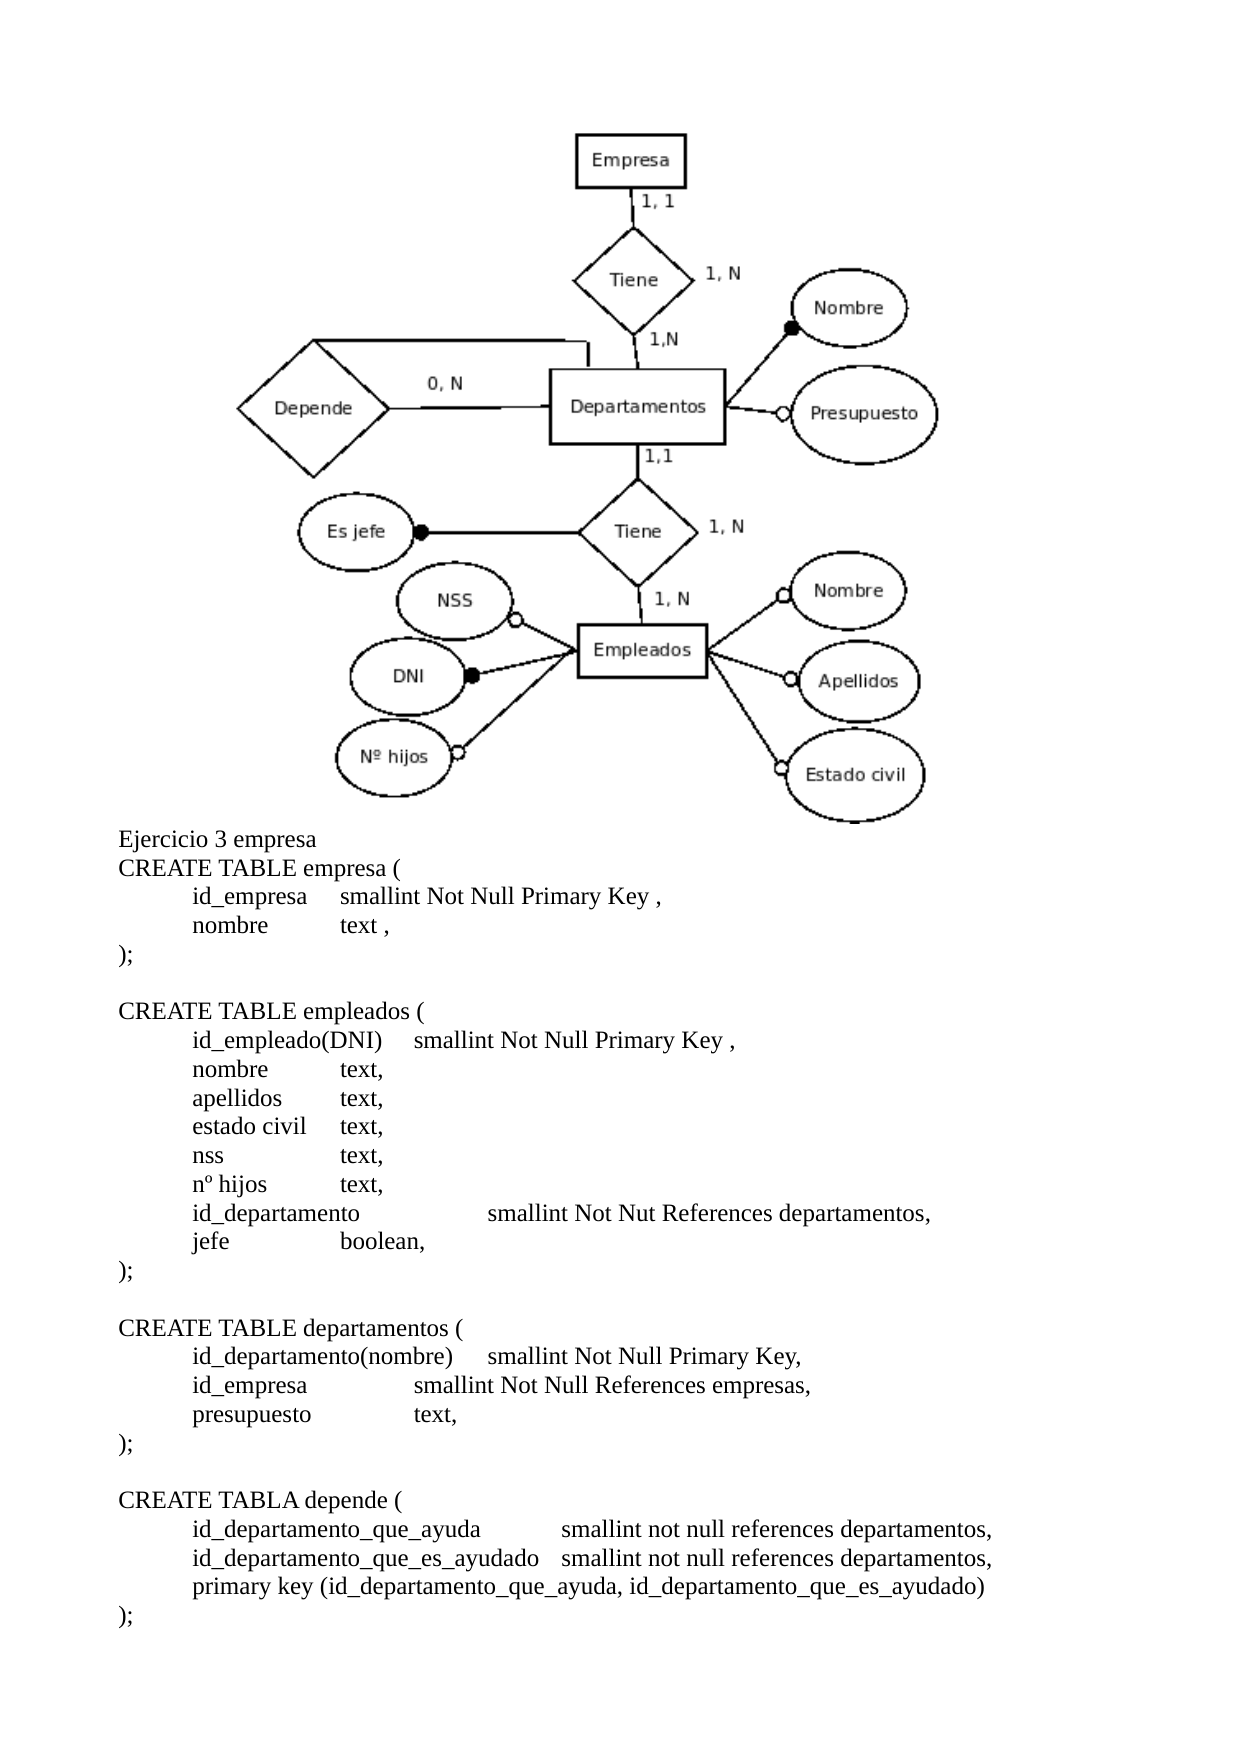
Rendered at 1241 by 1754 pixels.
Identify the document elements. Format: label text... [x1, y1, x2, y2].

text id_departamento_que_es_ayudado smallint not null references departamentos, [118, 1543, 1122, 1571]
text CREATE TABLE departamentos ( [118, 1313, 1122, 1341]
text nss text, [118, 1140, 1122, 1169]
text id_empresa smallint Not Null References empresas, [118, 1370, 1122, 1399]
text ); [118, 1600, 1122, 1629]
text nombre text, [118, 1054, 1122, 1083]
text ); [118, 1428, 1122, 1456]
text presupuesto text, [118, 1399, 1122, 1428]
text CREATE TABLA depende ( [118, 1485, 1122, 1514]
text id_departamento smallint Not Nut References departamentos, [118, 1198, 1122, 1226]
text nombre text , [118, 910, 1122, 939]
text ); [118, 939, 1122, 968]
text id_empleado(DNI) smallint Not Null Primary Key , [118, 1025, 1122, 1054]
text nº hijos text, [118, 1169, 1122, 1198]
text jefe boolean, [118, 1226, 1122, 1255]
text id_departamento_que_ayuda smallint not null references departamentos, [118, 1514, 1122, 1543]
text CREATE TABLE empresa ( [118, 853, 1122, 881]
text CREATE TABLE empleados ( [118, 996, 1122, 1025]
text estado civil text, [118, 1111, 1122, 1140]
text id_empresa smallint Not Null Primary Key , [118, 881, 1122, 910]
text id_departamento(nombre) smallint Not Null Primary Key, [118, 1341, 1122, 1370]
text ); [118, 1255, 1122, 1284]
text Ejercicio 3 empresa [118, 118, 1122, 853]
text apellidos text, [118, 1083, 1122, 1111]
text primary key (id_departamento_que_ayuda, id_departamento_que_es_ayudado) [118, 1571, 1122, 1600]
